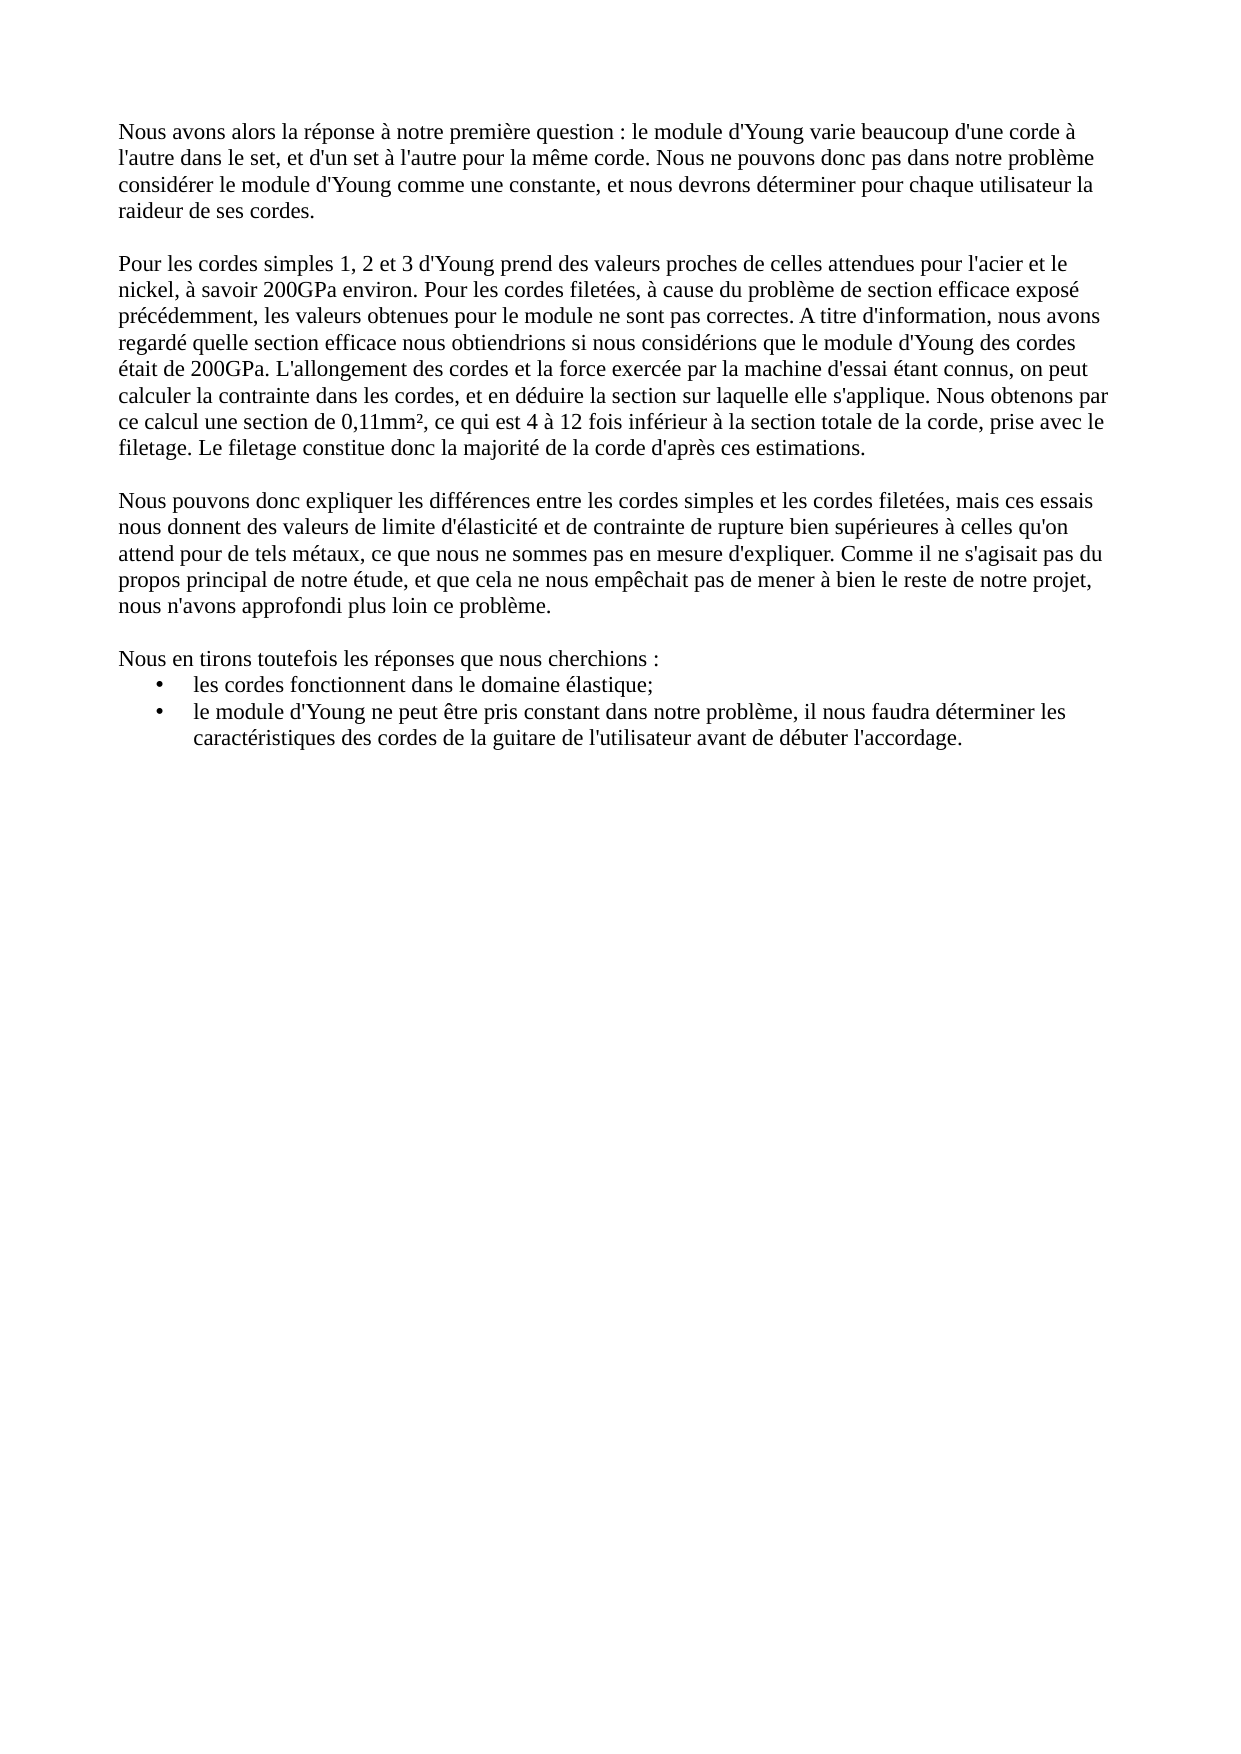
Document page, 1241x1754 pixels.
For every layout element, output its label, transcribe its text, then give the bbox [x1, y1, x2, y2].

list le module d'Young ne peut être pris constant dans notre problème, il nous faudra déterminer les caractéristiques des cordes de la guitare de l'utilisateur avant de débuter l'accordage. [156, 698, 1122, 751]
text Nous en tirons toutefois les réponses que nous cherchions : [118, 645, 1122, 672]
text Nous avons alors la réponse à notre première question : le module d'Young varie beaucoup d'une corde à l'autre dans le set, et d'un set à l'autre pour la même corde. Nous ne pouvons donc pas dans notre problème considérer le module d'Young comme une constante, et nous devrons déterminer pour chaque utilisateur la raideur de ses cordes. [118, 118, 1122, 223]
text Nous pouvons donc expliquer les différences entre les cordes simples et les cordes filetées, mais ces essais nous donnent des valeurs de limite d'élasticité et de contrainte de rupture bien supérieures à celles qu'on attend pour de tels métaux, ce que nous ne sommes pas en mesure d'expliquer. Comme il ne s'agisait pas du propos principal de notre étude, et que cela ne nous empêchait pas de mener à bien le reste de notre projet, nous n'avons approfondi plus loin ce problème. [118, 487, 1122, 619]
list les cordes fonctionnent dans le domaine élastique; [156, 672, 1122, 698]
text Pour les cordes simples 1, 2 et 3 d'Young prend des valeurs proches de celles attendues pour l'acier et le nickel, à savoir 200GPa environ. Pour les cordes filetées, à cause du problème de section efficace exposé précédemment, les valeurs obtenues pour le module ne sont pas correctes. A titre d'information, nous avons regardé quelle section efficace nous obtiendrions si nous considérions que le module d'Young des cordes était de 200GPa. L'allongement des cordes et la force exercée par la machine d'essai étant connus, on peut calculer la contrainte dans les cordes, et en déduire la section sur laquelle elle s'applique. Nous obtenons par ce calcul une section de 0,11mm², ce qui est 4 à 12 fois inférieur à la section totale de la corde, prise avec le filetage. Le filetage constitue donc la majorité de la corde d'après ces estimations. [118, 250, 1122, 461]
